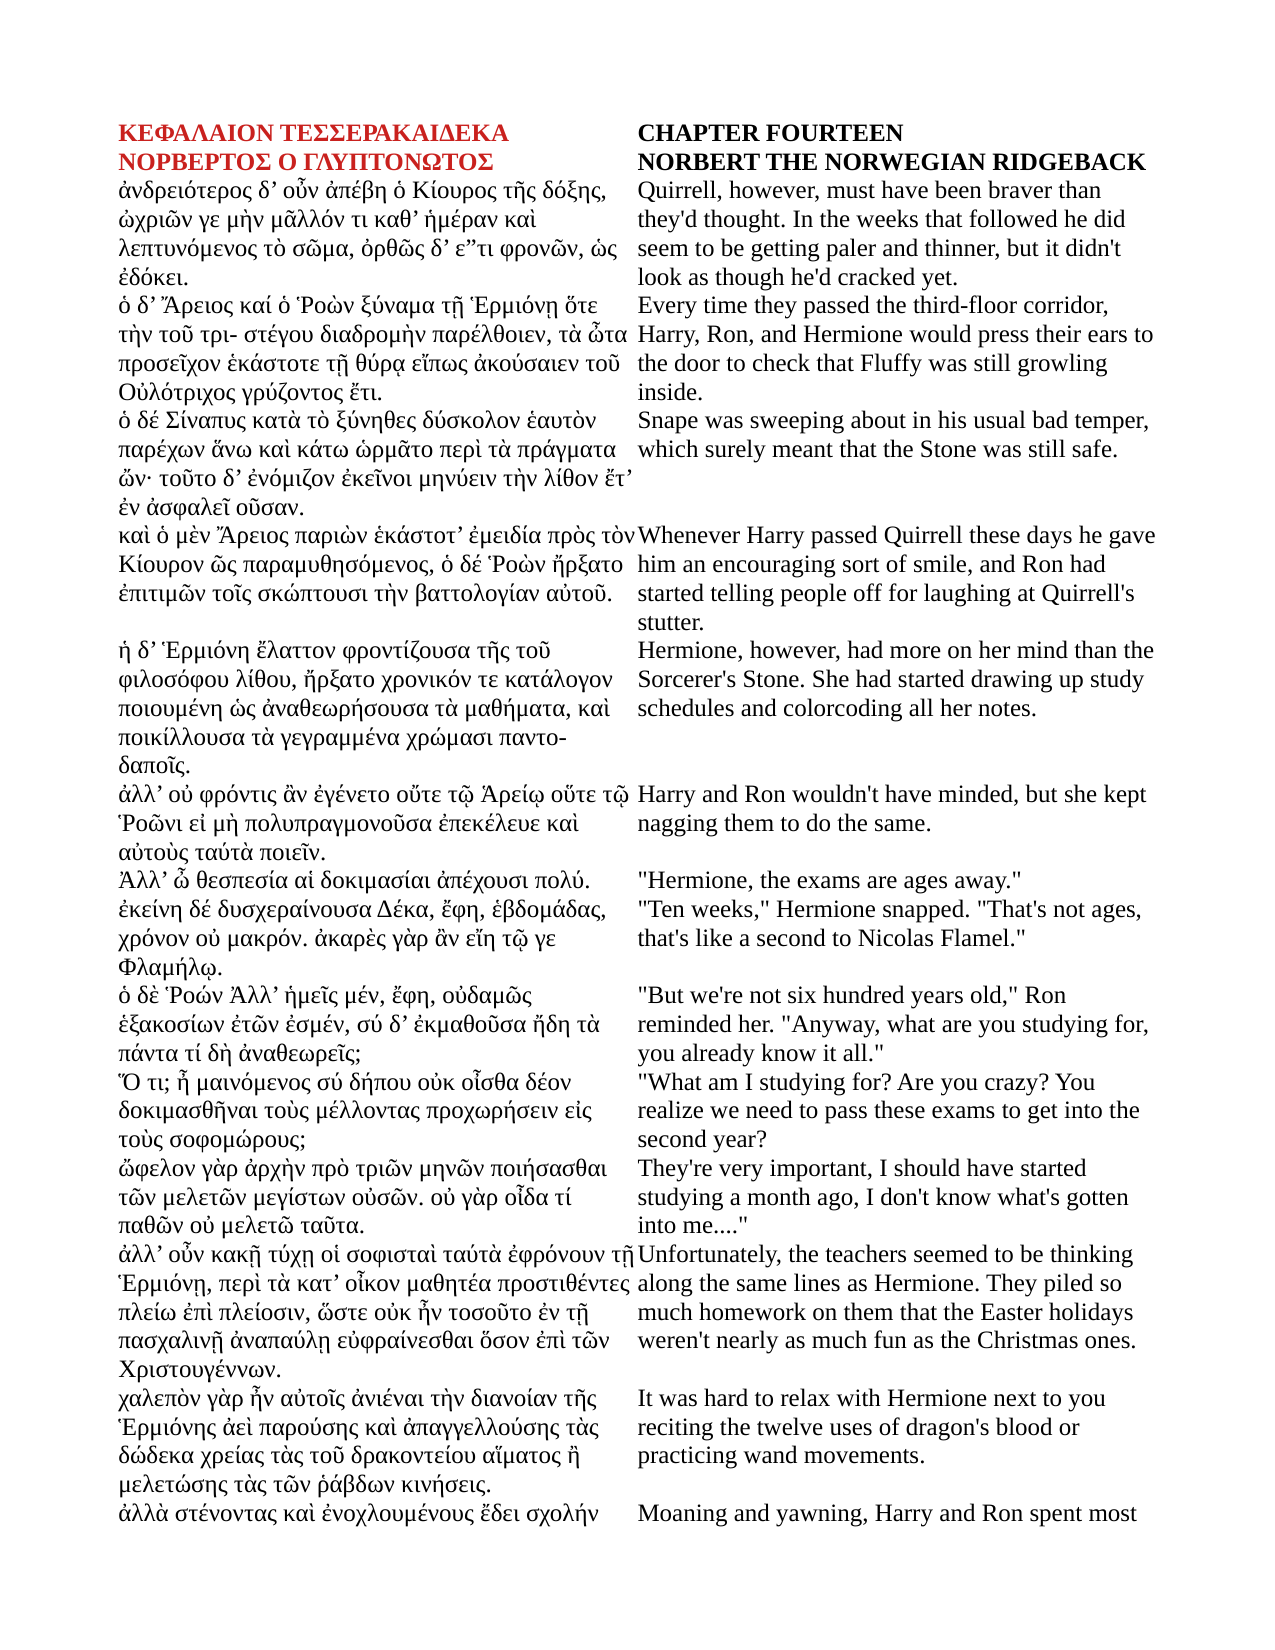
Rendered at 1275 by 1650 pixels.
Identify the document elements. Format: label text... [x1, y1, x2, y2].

table_cell "What am I studying for? Are you crazy? You realize we need to pass these exams to get into the second year? [637, 1067, 1157, 1153]
table_header CHAPTER FOURTEEN NORBERT THE NORWEGIAN RIDGEBACK [637, 118, 1157, 176]
table_cell καὶ ὁ μὲν Ἄρειος παριὼν ἑκάστοτ’ ἐμειδία πρὸς τὸν Κίουρον ῶς παραμυθησόμενος, ὁ δέ Ῥοὼν ἤρξατο ἐπιτιμῶν τοῖς σκώπτουσι τὴν βαττολογίαν αὐτοῦ. [118, 521, 637, 636]
table_cell They're very important, I should have started studying a month ago, I don't know what's gotten into me...." [637, 1153, 1157, 1239]
table_cell Whenever Harry passed Quirrell these days he gave him an encouraging sort of smile, and Ron had started telling people off for laughing at Quirrell's stutter. [637, 521, 1157, 636]
table_cell ὁ δὲ Ῥοών Ἀλλ’ ἡμεῖς μέν, ἔφη, οὐδαμῶς ἑξακοσίων ἐτῶν ἐσμέν, σύ δ’ ἐκμαθοῦσα ἤδη τὰ πάντα τί δὴ ἀναθεωρεῖς; [118, 981, 637, 1067]
table_cell "But we're not six hundred years old," Ron reminded her. "Anyway, what are you studying for, you already know it all." [637, 981, 1157, 1067]
table_cell ὁ δ’ Ἄρειος καί ὁ Ῥοὼν ξύναμα τῇ Ἑρμιόνῃ ὅτε τὴν τοῦ τρι- στέγου διαδρομὴν παρέλθοιεν, τὰ ὦτα προσεῖχον ἑκάστοτε τῇ θύρᾳ εἴπως ἀκούσαιεν τοῦ Οὐλότριχος γρύζοντος ἔτι. [118, 291, 637, 406]
table_cell Harry and Ron wouldn't have minded, but she kept nagging them to do the same. [637, 779, 1157, 866]
table_cell Quirrell, however, must have been braver than they'd thought. In the weeks that followed he did seem to be getting paler and thinner, but it didn't look as though he'd cracked yet. [637, 176, 1157, 291]
table_cell It was hard to relax with Hermione next to you reciting the twelve uses of dragon's blood or practicing wand movements. [637, 1383, 1157, 1498]
table_cell ἀλλ’ οὐ φρόντις ἂν ἐγένετο οὔτε τῷ Ἁρείῳ οὕτε τῷ Ῥοῶνι εἰ μὴ πολυπραγμονοῦσα ἐπεκέλευε καὶ αὐτοὺς ταύτὰ ποιεῖν. [118, 779, 637, 866]
table_cell Ὅ τι; ἦ μαινόμενος σύ δήπου οὐκ οἶσθα δέον δοκιμασθῆναι τοὺς μέλλοντας προχωρήσειν εἰς τοὺς σοφομώρους; [118, 1067, 637, 1153]
table_cell "Hermione, the exams are ages away." [637, 866, 1157, 894]
table_cell ἡ δ’ Ἑρμιόνη ἔλαττον φροντίζουσα τῆς τοῦ φιλοσόφου λίθου, ἤρξατο χρονικόν τε κατάλογον ποιουμένη ὡς ἀναθεωρήσουσα τὰ μαθήματα, καὶ ποικίλλουσα τὰ γεγραμμένα χρώμασι παντο- δαποῖς. [118, 636, 637, 779]
table_cell Moaning and yawning, Harry and Ron spent most [637, 1498, 1157, 1527]
table_cell ἐκείνη δέ δυσχεραίνουσα Δέκα, ἔφη, ἑβδομάδας, χρόνον οὐ μακρόν. ἀκαρὲς γὰρ ἂν εἴη τῷ γε Φλαμήλῳ. [118, 894, 637, 981]
table_cell Hermione, however, had more on her mind than the Sorcerer's Stone. She had started drawing up study schedules and colorcoding all her notes. [637, 636, 1157, 779]
table_cell Unfortunately, the teachers seemed to be thinking along the same lines as Hermione. They piled so much homework on them that the Easter holidays weren't nearly as much fun as the Christmas ones. [637, 1239, 1157, 1383]
table_cell ἀλλ’ οὖν κακῇ τύχῃ οἱ σοφισταὶ ταύτὰ ἐφρόνουν τῇ Ἑρμιόνῃ, περὶ τὰ κατ’ οἶκον μαθητέα προστιθέντες πλείω ἐπὶ πλείοσιν, ὥστε οὐκ ἦν τοσοῦτο ἐν τῇ πασχαλινῇ ἀναπαύλῃ εὐφραίνεσθαι ὅσον ἐπὶ τῶν Χριστουγέννων. [118, 1239, 637, 1383]
table_cell Ἀλλ’ ὦ θεσπεσία αἱ δοκιμασίαι ἀπέχουσι πολύ. [118, 866, 637, 894]
table_cell ἀνδρειότερος δ’ οὖν ἀπέβη ὁ Κίουρος τῆς δόξης, ὠχριῶν γε μὴν μᾶλλόν τι καθ’ ἡμέραν καὶ λεπτυνόμενος τὸ σῶμα, ὀρθῶς δ’ ε”τι φρονῶν, ὡς ἐδόκει. [118, 176, 637, 291]
table_cell χαλεπὸν γὰρ ἦν αὐτοῖς ἀνιέναι τὴν διανοίαν τῆς Ἑρμιόνης ἀεὶ παρούσης καὶ ἀπαγγελλούσης τὰς δώδεκα χρείας τὰς τοῦ δρακοντείου αἵματος ἢ μελετώσης τὰς τῶν ῥάβδων κινήσεις. [118, 1383, 637, 1498]
table_cell Every time they passed the third-floor corridor, Harry, Ron, and Hermione would press their ears to the door to check that Fluffy was still growling inside. [637, 291, 1157, 406]
table_cell ὤφελον γὰρ ἀρχὴν πρὸ τριῶν μηνῶν ποιήσασθαι τῶν μελετῶν μεγίστων οὐσῶν. οὐ γὰρ οἶδα τί παθῶν οὐ μελετῶ ταῦτα. [118, 1153, 637, 1239]
table_header ΚΕΦΑΛΑΙΟΝ ΤΕΣΣΕΡΑΚΑΙΔΕΚΑ ΝΟΡΒΕΡΤΟΣ Ο ΓΛΥΠΤΟΝΩΤΟΣ [118, 118, 637, 176]
table_cell ἀλλὰ στένοντας καὶ ἐνοχλουμένους ἔδει σχολήν [118, 1498, 637, 1527]
table_cell ὁ δέ Σίναπυς κατὰ τὸ ξύνηθες δύσκολον ἑαυτὸν παρέχων ἅνω καὶ κάτω ὡρμᾶτο περὶ τὰ πράγματα ὤν· τοῦτο δ’ ἐνόμιζον ἐκεῖνοι μηνύειν τὴν λίθον ἔτ’ ἐν ἀσφαλεῖ οῦσαν. [118, 406, 637, 521]
table_cell Snape was sweeping about in his usual bad temper, which surely meant that the Stone was still safe. [637, 406, 1157, 521]
table_cell "Ten weeks," Hermione snapped. "That's not ages, that's like a second to Nicolas Flamel." [637, 894, 1157, 981]
